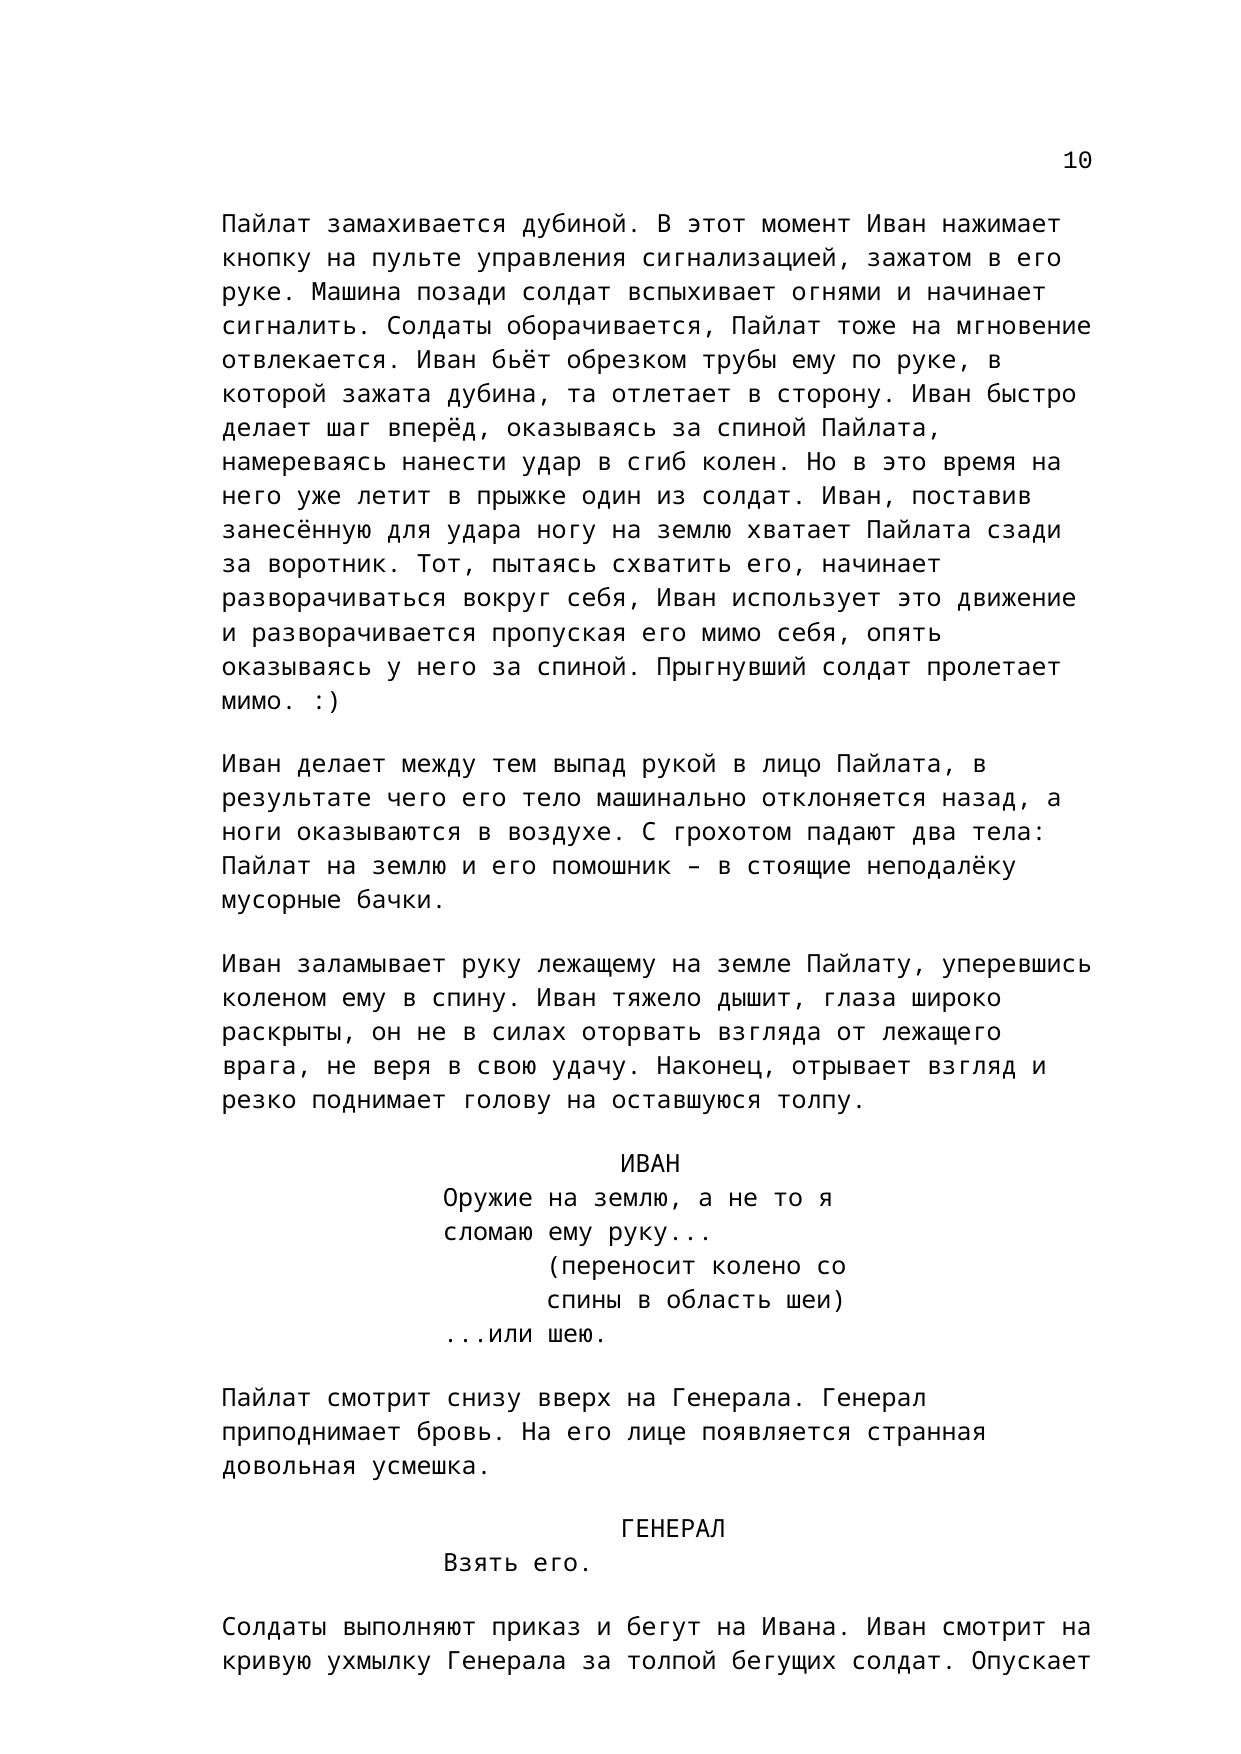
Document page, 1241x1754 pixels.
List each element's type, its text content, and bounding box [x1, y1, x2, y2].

text Иван делает между тем выпад рукой в лицо Пайлата, в результате чего его тело машинально отклоняется назад, а ноги оказываются в воздухе. С грохотом падают два тела: Пайлат на землю и его помошник – в стоящие неподалёку мусорные бачки. [221, 746, 1093, 916]
text ГЕНЕРАЛ [620, 1511, 1093, 1545]
text ИВАН [620, 1145, 1093, 1179]
text Солдаты выполняют приказ и бегут на Ивана. Иван смотрит на кривую ухмылку Генерала за толпой бегущих солдат. Опускает [221, 1608, 1093, 1677]
text Иван заламывает руку лежащему на земле Пайлату, уперевшись коленом ему в спину. Иван тяжело дышит, глаза широко раскрыты, он не в силах оторвать взгляда от лежащего врага, не веря в свою удачу. Наконец, отрывает взгляд и резко поднимает голову на оставшуюся толпу. [221, 946, 1093, 1116]
text Пайлат замахивается дубиной. В этот момент Иван нажимает кнопку на пульте управления сигнализацией, зажатом в его руке. Машина позади солдат вспыхивает огнями и начинает сигналить. Солдаты оборачивается, Пайлат тоже на мгновение отвлекается. Иван бьёт обрезком трубы ему по руке, в которой зажата дубина, та отлетает в сторону. Иван быстро делает шаг вперёд, оказываясь за спиной Пайлата, намереваясь нанести удар в сгиб колен. Но в это время на него уже летит в прыжке один из солдат. Иван, поставив занесённую для удара ногу на землю хватает Пайлата сзади за воротник. Тот, пытаясь схватить его, начинает разворачиваться вокруг себя, Иван использует это движение и разворачивается пропуская его мимо себя, опять оказываясь у него за спиной. Прыгнувший солдат пролетает мимо. :) [221, 205, 1093, 716]
text Взять его. [443, 1545, 871, 1579]
text Пайлат смотрит снизу вверх на Генерала. Генерал приподнимает бровь. На его лице появляется странная довольная усмешка. [221, 1379, 1093, 1481]
text Оружие на землю, а не то я сломаю ему руку... [443, 1179, 871, 1248]
text ...или шею. [443, 1316, 871, 1350]
text (переносит колено со спины в область шеи) [546, 1248, 871, 1316]
